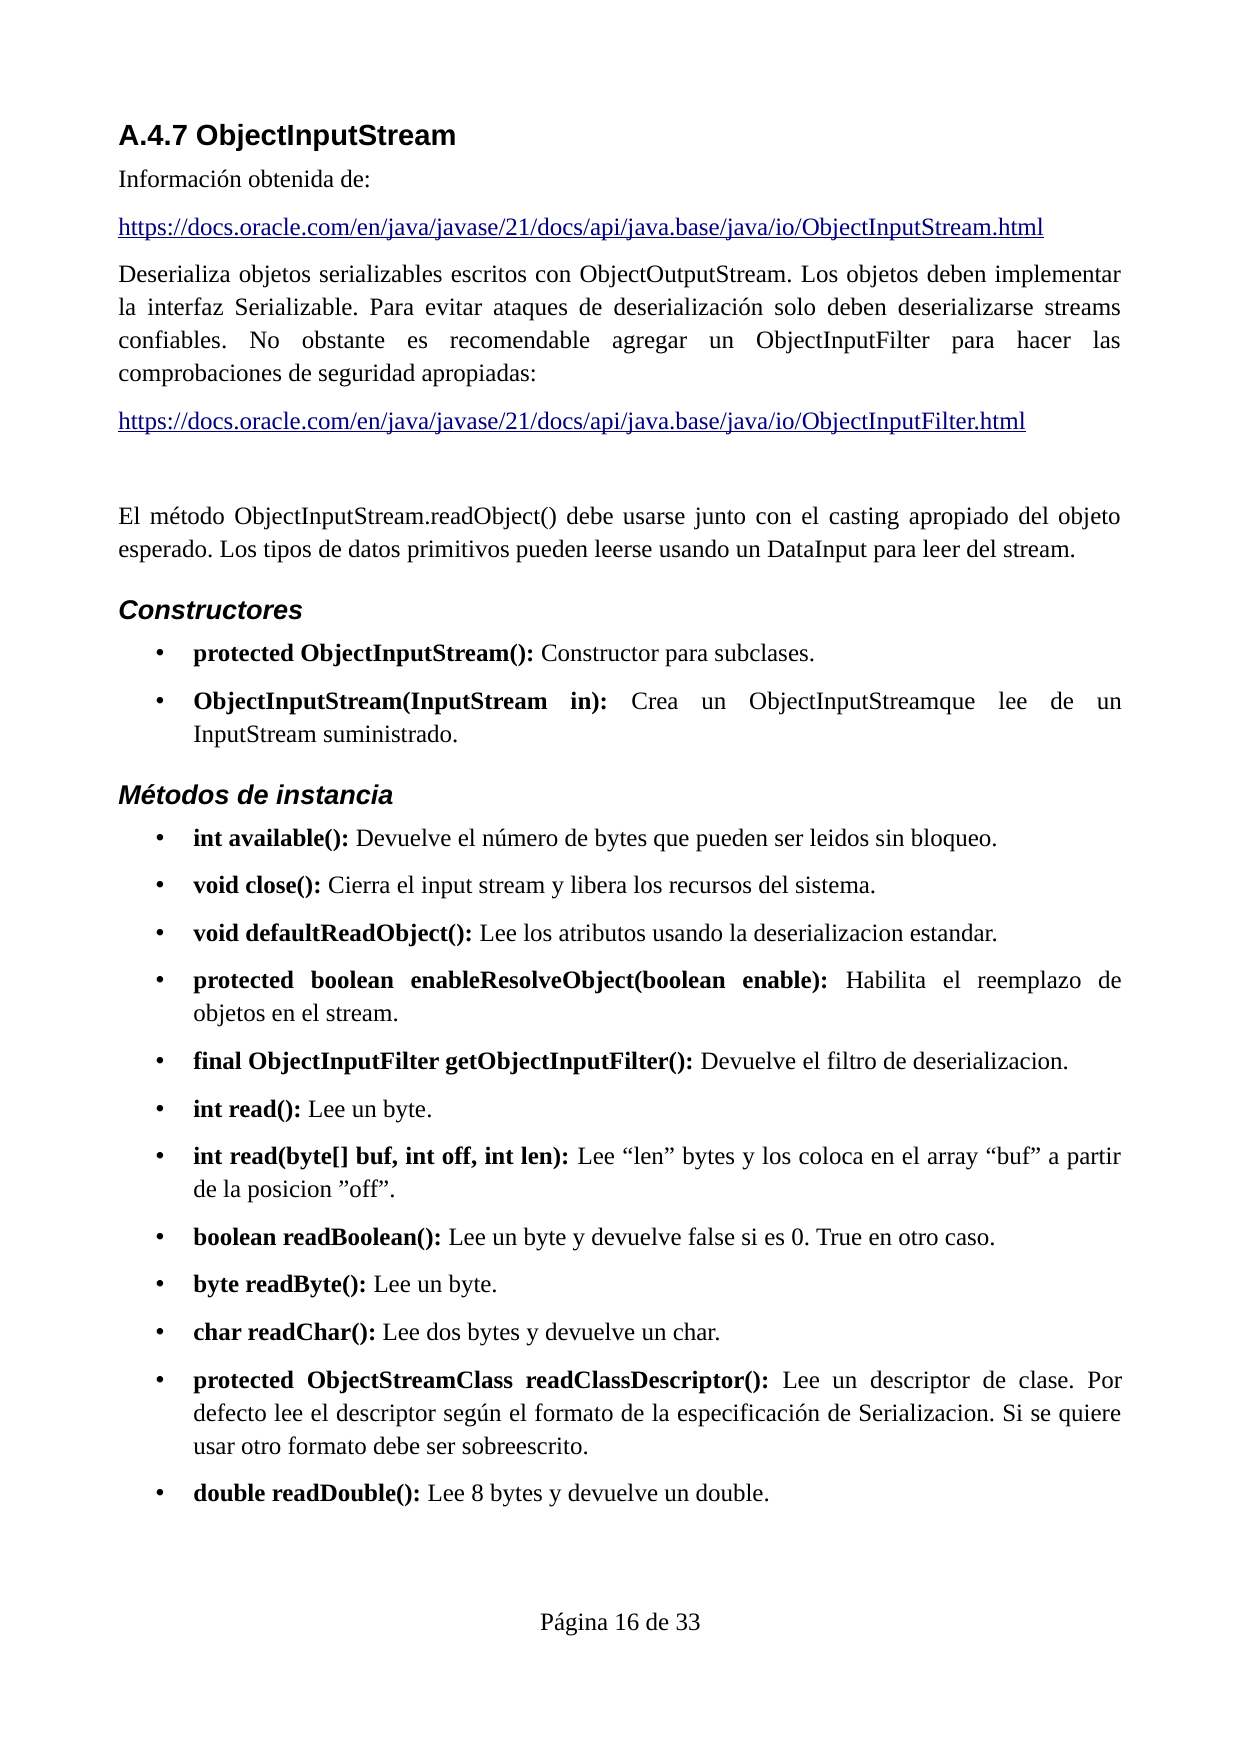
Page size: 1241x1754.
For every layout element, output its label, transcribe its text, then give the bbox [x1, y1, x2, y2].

list void close(): Cierra el input stream y libera los recursos del sistema. [156, 870, 1122, 899]
list char readChar(): Lee dos bytes y devuelve un char. [156, 1317, 1122, 1346]
list void defaultReadObject(): Lee los atributos usando la deserializacion estandar. [156, 918, 1122, 947]
list protected boolean enableResolveObject(boolean enable): Habilita el reemplazo de objetos en el stream. [156, 965, 1122, 1027]
list boolean readBoolean(): Lee un byte y devuelve false si es 0. True en otro caso. [156, 1222, 1122, 1251]
list double readDouble(): Lee 8 bytes y devuelve un double. [156, 1478, 1122, 1507]
list int read(): Lee un byte. [156, 1094, 1122, 1122]
list protected ObjectStreamClass readClassDescriptor(): Lee un descriptor de clase. Por defecto lee el descriptor según el formato de la especificación de Serializacion. Si se quiere usar otro formato debe ser sobreescrito. [156, 1365, 1122, 1459]
text https://docs.oracle.com/en/java/javase/21/docs/api/java.base/java/io/ObjectInputStream.html [118, 212, 1122, 241]
list byte readByte(): Lee un byte. [156, 1269, 1122, 1298]
text https://docs.oracle.com/en/java/javase/21/docs/api/java.base/java/io/ObjectInputFilter.html [118, 406, 1122, 435]
list protected ObjectInputStream(): Constructor para subclases. [156, 638, 1122, 667]
list int read(byte[] buf, int off, int len): Lee “len” bytes y los coloca en el array “buf” a partir de la posicion ”off”. [156, 1141, 1122, 1203]
text Deserializa objetos serializables escritos con ObjectOutputStream. Los objetos deben implementar la interfaz Serializable. Para evitar ataques de deserialización solo deben deserializarse streams confiables. No obstante es recomendable agregar un ObjectInputFilter para hacer las comprobaciones de seguridad apropiadas: [118, 259, 1122, 387]
subtitle A.4.7 ObjectInputStream [118, 118, 1122, 152]
list final ObjectInputFilter getObjectInputFilter(): Devuelve el filtro de deserializacion. [156, 1046, 1122, 1075]
list ObjectInputStream(InputStream in): Crea un ObjectInputStreamque lee de un InputStream suministrado. [156, 686, 1122, 747]
text El método ObjectInputStream.readObject() debe usarse junto con el casting apropiado del objeto esperado. Los tipos de datos primitivos pueden leerse usando un DataInput para leer del stream. [118, 501, 1122, 563]
text Información obtenida de: [118, 164, 1122, 193]
subtitle Constructores [118, 594, 1122, 626]
list int available(): Devuelve el número de bytes que pueden ser leidos sin bloqueo. [156, 823, 1122, 851]
subtitle Métodos de instancia [118, 779, 1122, 810]
